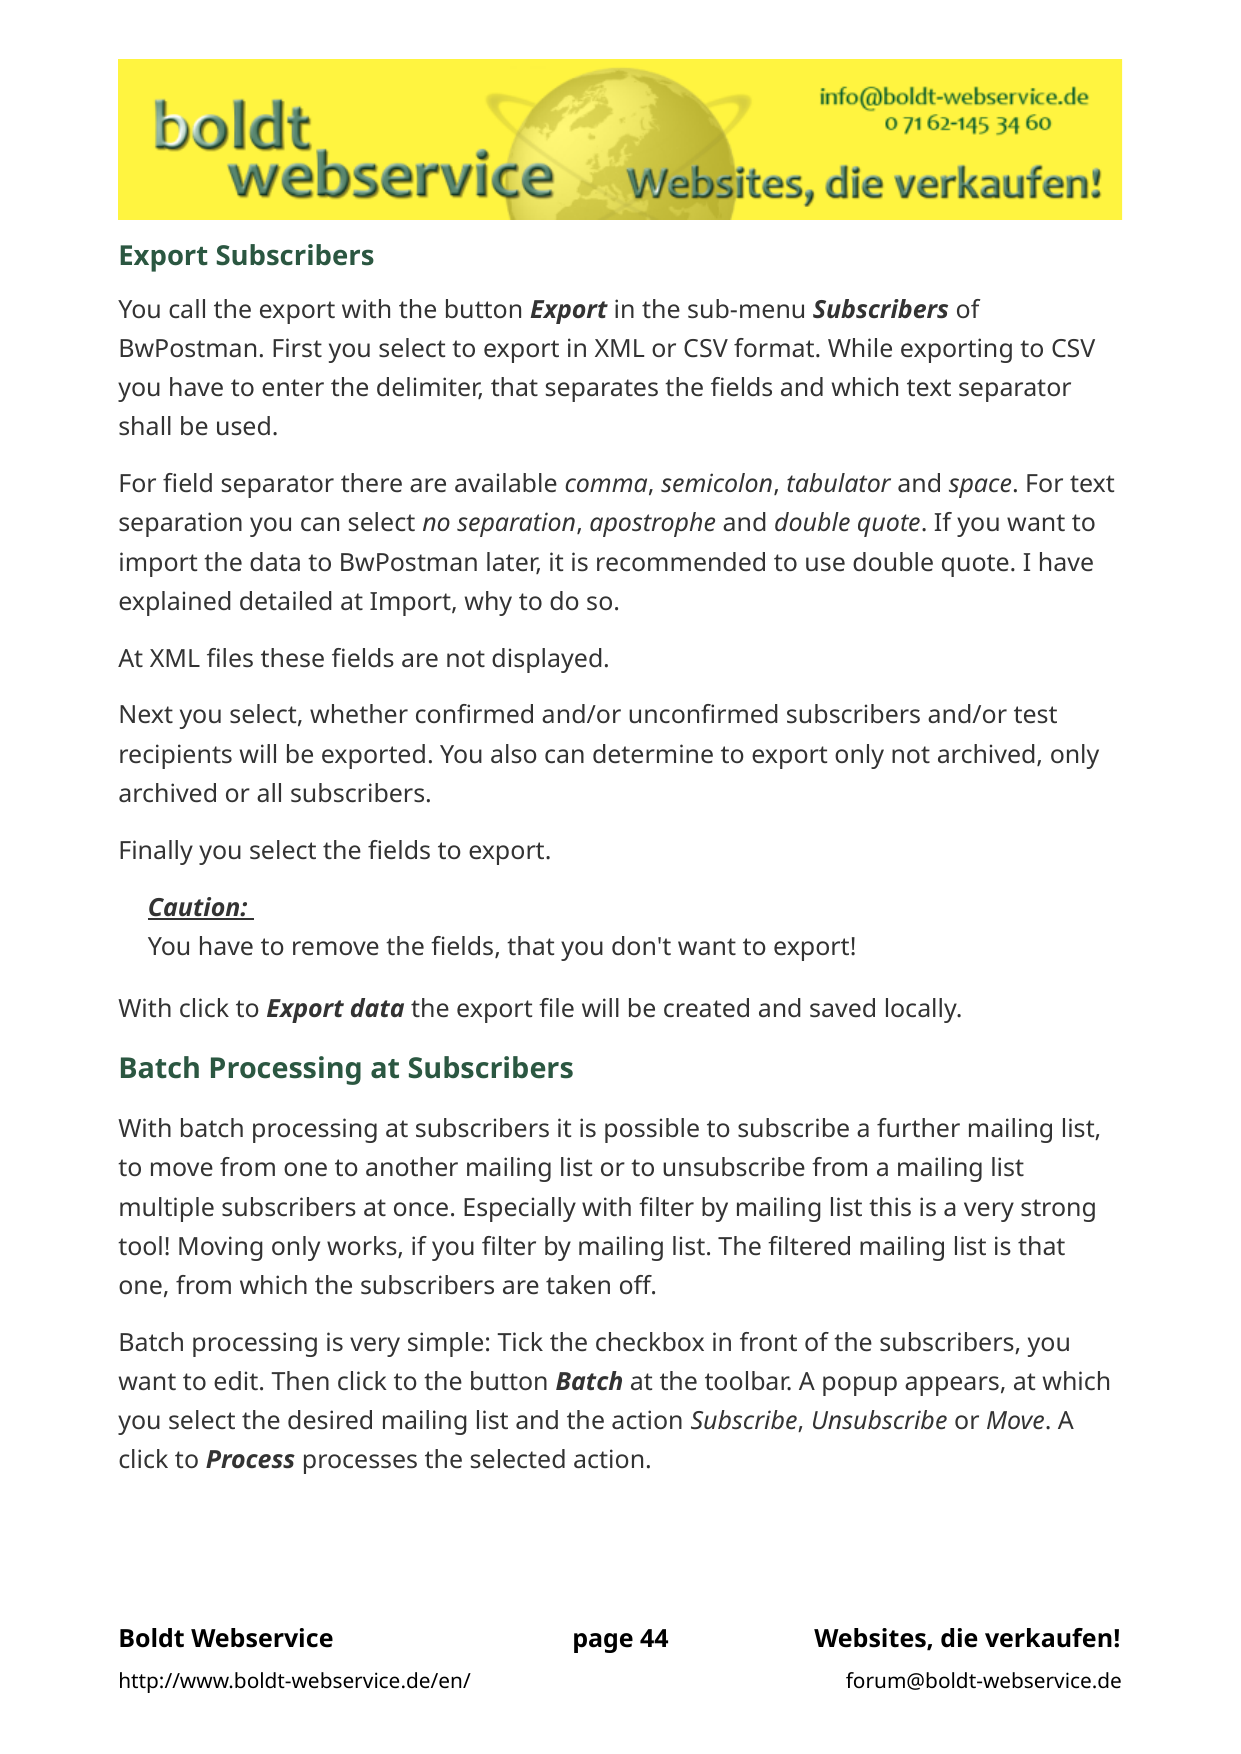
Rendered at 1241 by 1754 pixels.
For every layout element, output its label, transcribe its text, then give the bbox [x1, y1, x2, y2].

text For field separator there are available comma, semicolon, tabulator and space. For text separation you can select no separation, apostrophe and double quote. If you want to import the data to BwPostman later, it is recommended to use double quote. I have explained detailed at Import, why to do so. [118, 466, 1122, 617]
text At XML files these fields are not displayed. [118, 640, 1122, 674]
subtitle Export Subscribers [118, 236, 1122, 274]
text Next you select, whether confirmed and/or unconfirmed subscribers and/or test recipients will be exported. You also can determine to export only not archived, only archived or all subscribers. [118, 697, 1122, 809]
text Caution: You have to remove the fields, that you don't want to export! [148, 889, 1122, 962]
text You call the export with the button Export in the sub-menu Subscribers of BwPostman. First you select to export in XML or CSV format. While exporting to CSV you have to enter the delimiter, that separates the fields and which text separator shall be used. [118, 291, 1122, 443]
picture [118, 59, 1123, 220]
text With batch processing at subscribers it is possible to subscribe a further mailing list, to move from one to another mailing list or to unsubscribe from a mailing list multiple subscribers at once. Especially with filter by mailing list this is a very strong tool! Moving only works, if you filter by mailing list. The filtered mailing list is that one, from which the subscribers are taken off. [118, 1111, 1122, 1302]
text Batch processing is very simple: Tick the checkbox in front of the subscribers, you want to edit. Then click to the button Batch at the toolbar. A popup appears, at which you select the desired mailing list and the action Subscribe, Unsubscribe or Move. A click to Process processes the selected action. [118, 1324, 1122, 1476]
text Finally you select the fields to export. [118, 832, 1122, 866]
subtitle Batch Processing at Subscribers [118, 1048, 1122, 1087]
text With click to Export data the export file will be created and saved locally. [118, 991, 1122, 1025]
